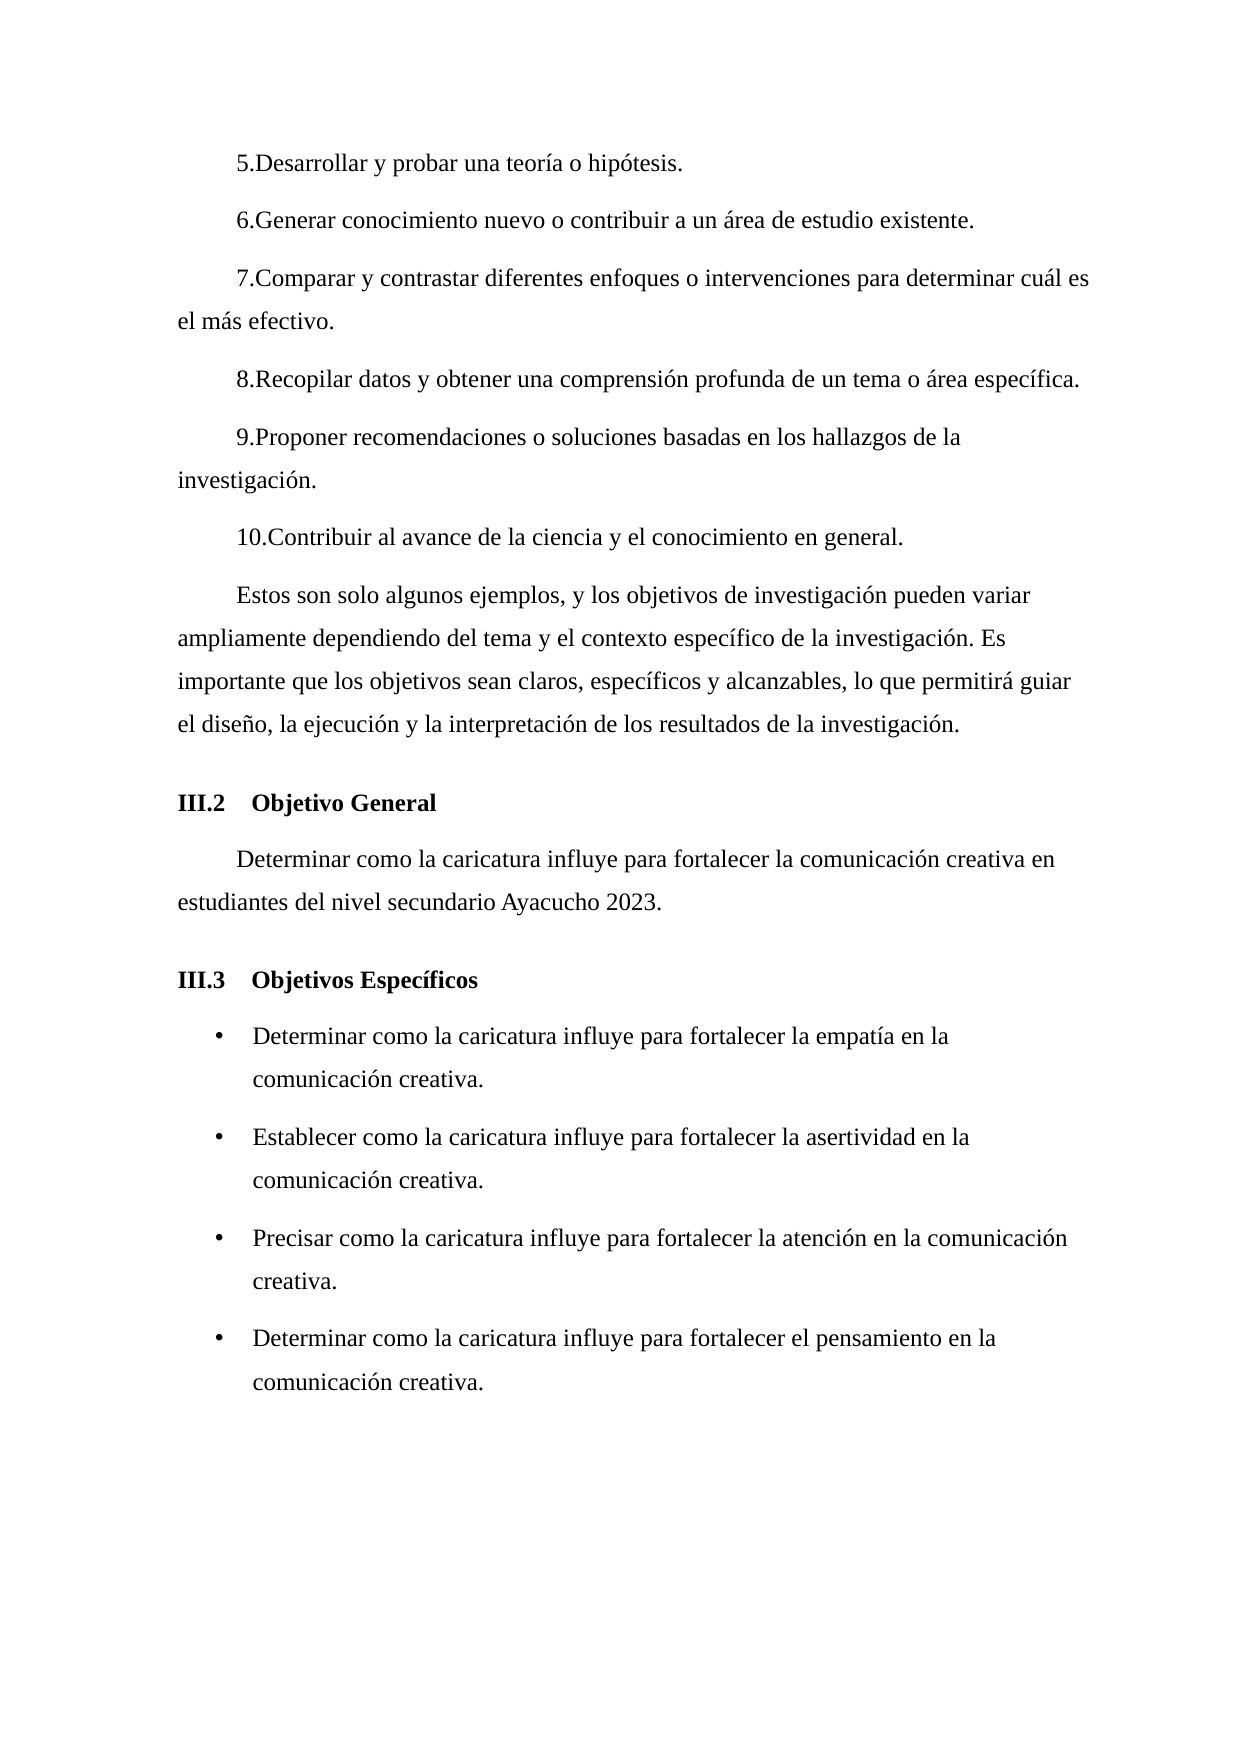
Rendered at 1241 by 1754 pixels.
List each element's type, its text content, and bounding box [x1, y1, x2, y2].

subtitle Objetivos Específicos [177, 965, 1093, 994]
list Comparar y contrastar diferentes enfoques o intervenciones para determinar cuál es el más efectivo. [177, 263, 1093, 335]
list Recopilar datos y obtener una comprensión profunda de un tema o área específica. [177, 364, 1093, 393]
list Establecer como la caricatura influye para fortalecer la asertividad en la comunicación creativa. [215, 1122, 1093, 1194]
list Proponer recomendaciones o soluciones basadas en los hallazgos de la investigación. [177, 422, 1093, 493]
list Precisar como la caricatura influye para fortalecer la atención en la comunicación creativa. [215, 1223, 1093, 1294]
subtitle Objetivo General [177, 788, 1093, 817]
list Desarrollar y probar una teoría o hipótesis. [177, 148, 1093, 176]
list Generar conocimiento nuevo o contribuir a un área de estudio existente. [177, 205, 1093, 234]
text Determinar como la caricatura influye para fortalecer la comunicación creativa en estudiantes del nivel secundario Ayacucho 2023. [177, 844, 1093, 916]
list Determinar como la caricatura influye para fortalecer el pensamiento en la comunicación creativa. [215, 1323, 1093, 1395]
list Determinar como la caricatura influye para fortalecer la empatía en la comunicación creativa. [215, 1021, 1093, 1093]
list Contribuir al avance de la ciencia y el conocimiento en general. [177, 522, 1093, 551]
text Estos son solo algunos ejemplos, y los objetivos de investigación pueden variar ampliamente dependiendo del tema y el contexto específico de la investigación. Es importante que los objetivos sean claros, específicos y alcanzables, lo que permitirá guiar el diseño, la ejecución y la interpretación de los resultados de la investigación. [177, 580, 1093, 738]
